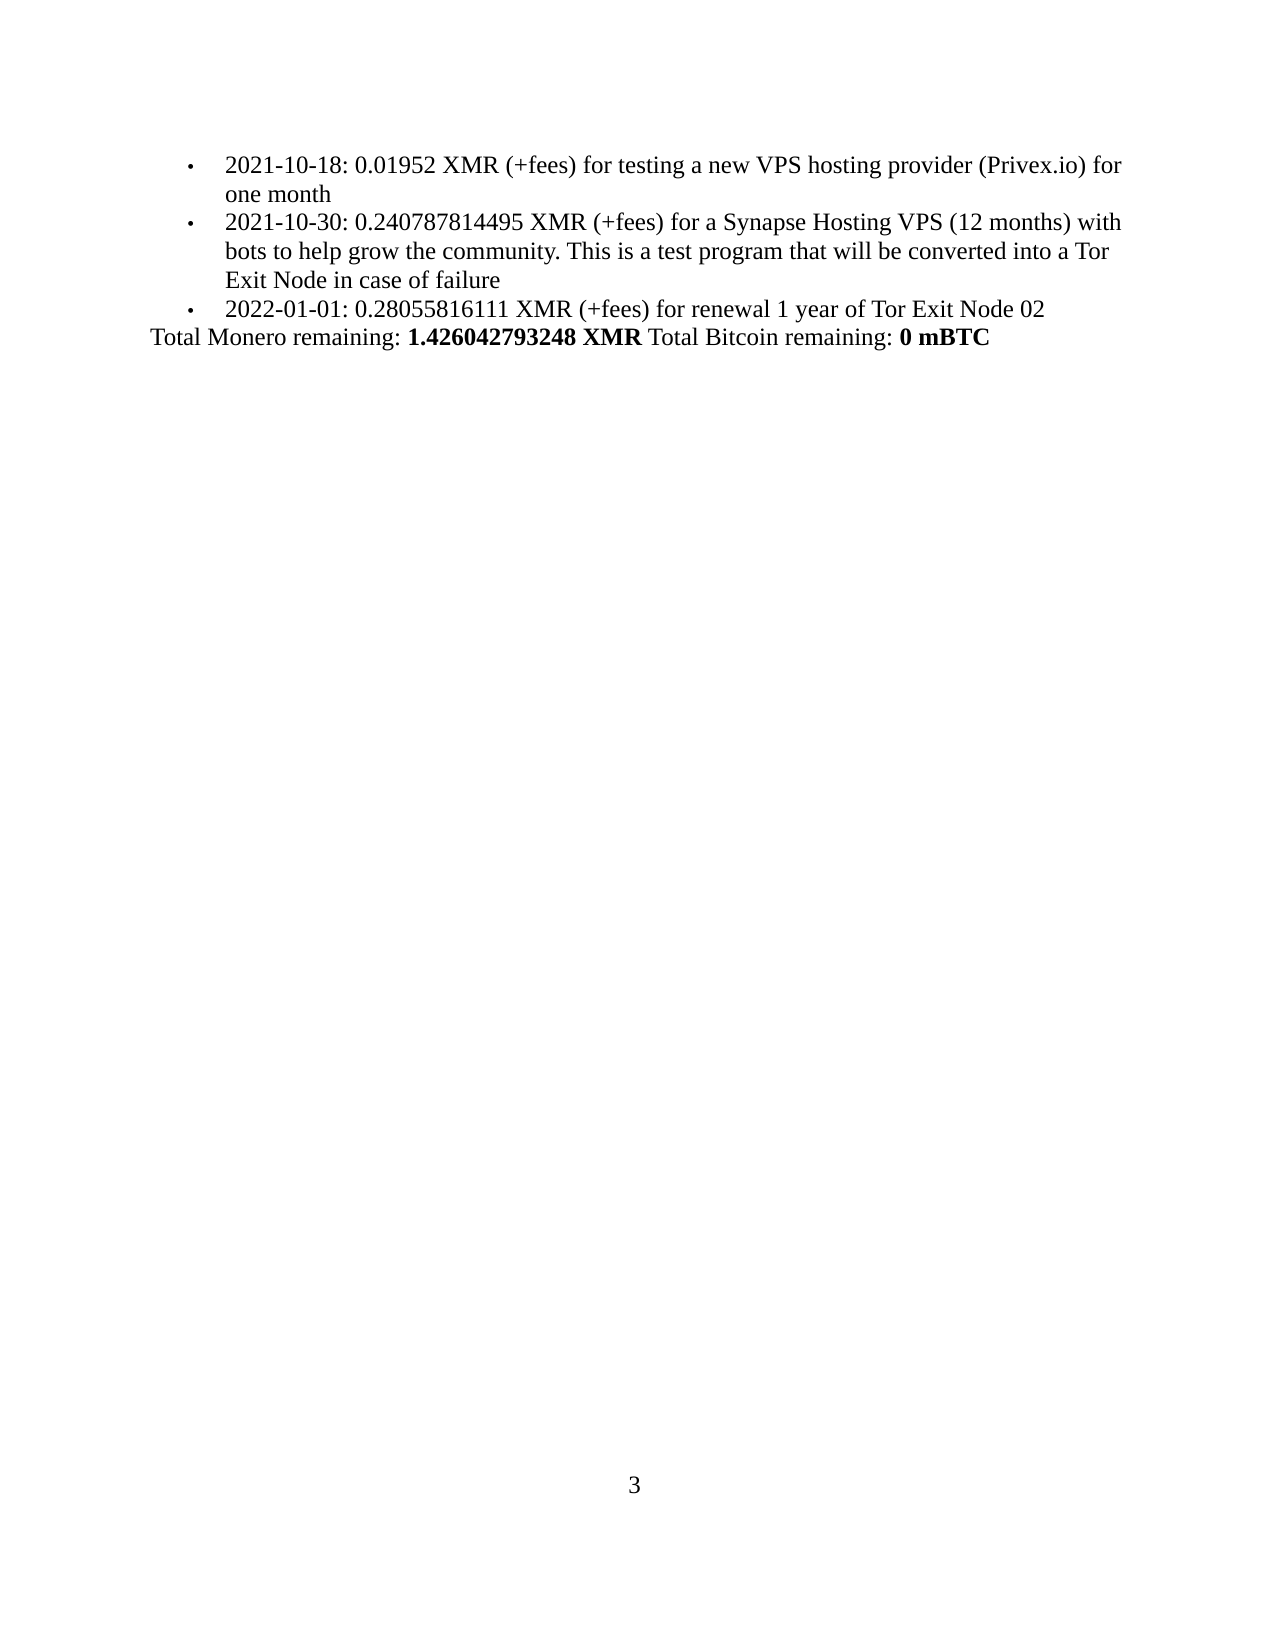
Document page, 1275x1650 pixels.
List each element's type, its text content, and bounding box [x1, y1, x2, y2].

list 2021-10-30: 0.240787814495 XMR (+fees) for a Synapse Hosting VPS (12 months) with bots to help grow the community. This is a test program that will be converted into a Tor Exit Node in case of failure [187, 207, 1125, 294]
text Total Monero remaining: 1.426042793248 XMR Total Bitcoin remaining: 0 mBTC [150, 322, 1125, 351]
list 2021-10-18: 0.01952 XMR (+fees) for testing a new VPS hosting provider (Privex.io) for one month [187, 150, 1125, 207]
list 2022-01-01: 0.28055816111 XMR (+fees) for renewal 1 year of Tor Exit Node 02 [187, 294, 1125, 322]
